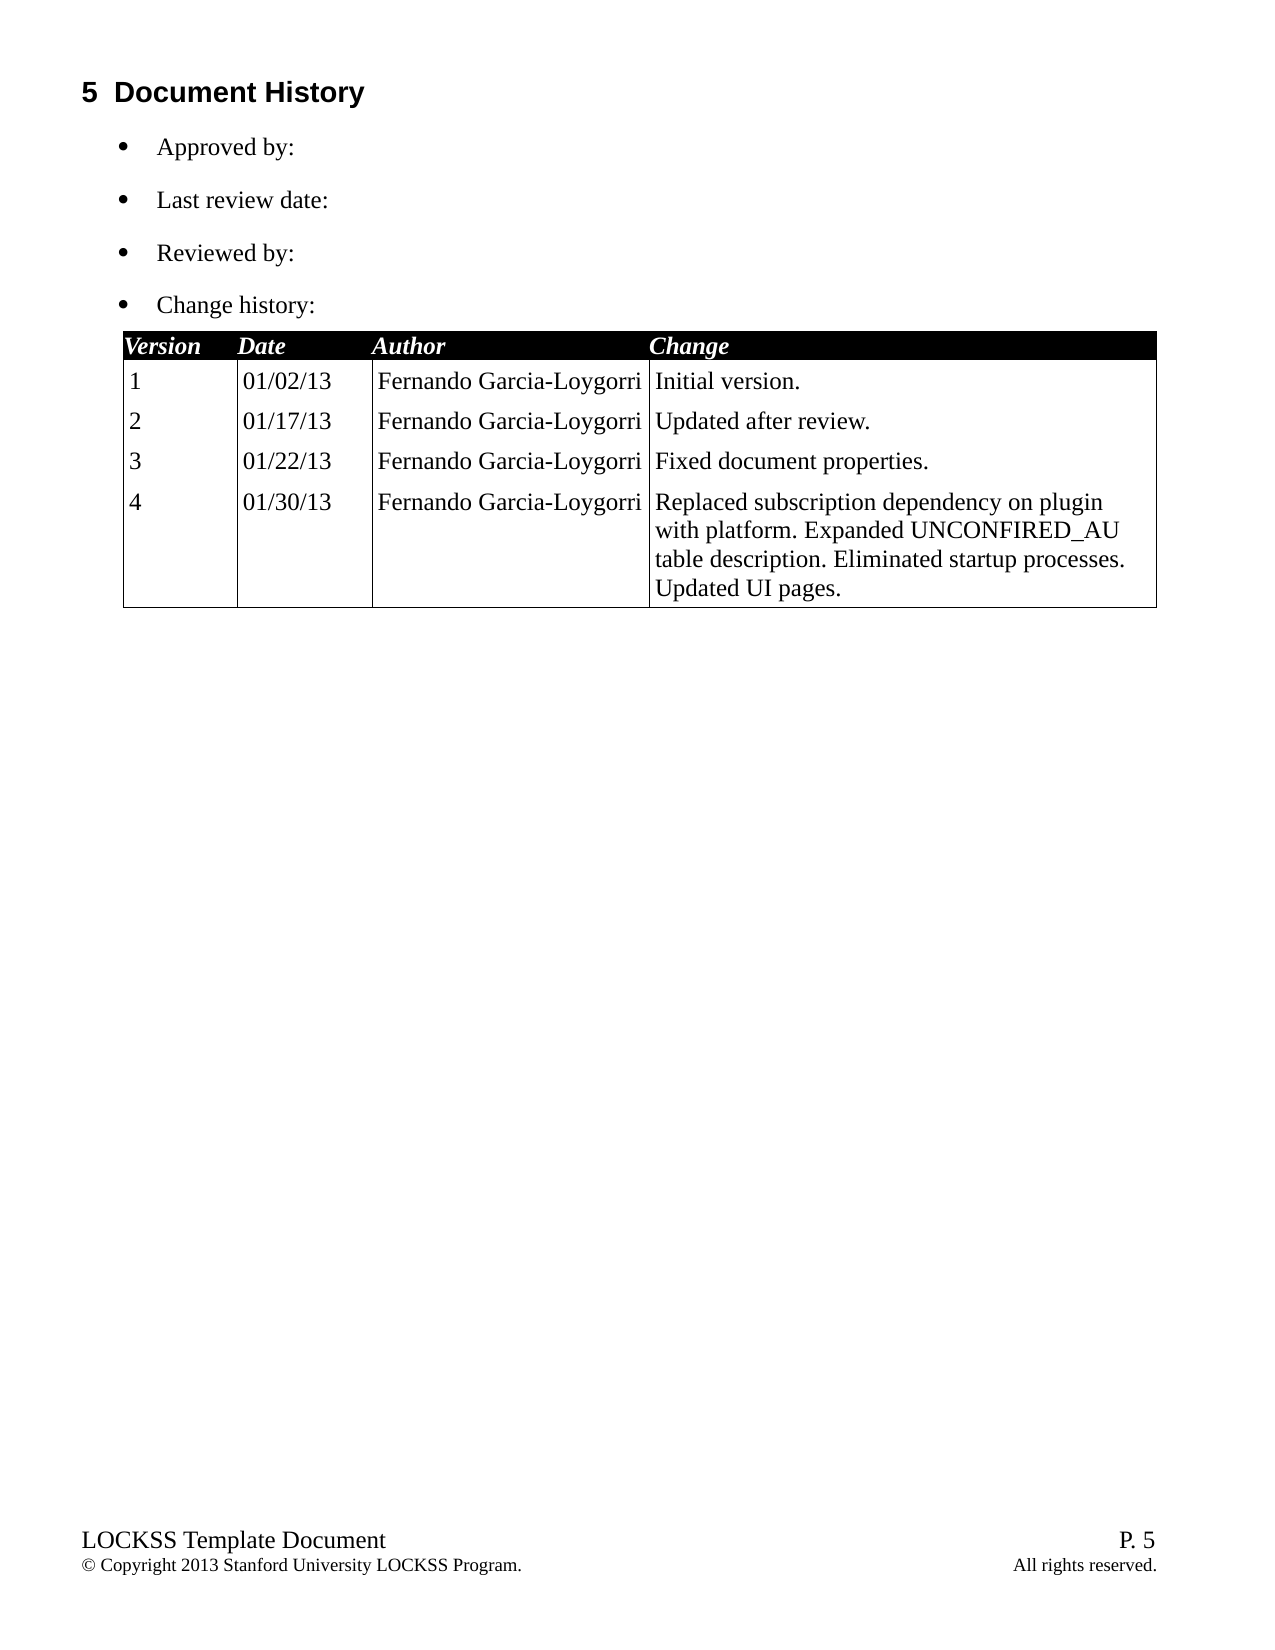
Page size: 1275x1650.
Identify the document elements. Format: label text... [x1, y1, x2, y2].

table_cell 3 [124, 441, 237, 481]
subtitle Document History [81, 75, 1157, 108]
table_cell 2 [124, 400, 237, 441]
table_cell 01/22/13 [238, 441, 372, 481]
table_header Author [372, 332, 649, 360]
table_header Change [649, 332, 1156, 360]
table_cell Initial version. [650, 360, 1156, 400]
table_cell Updated after review. [650, 400, 1156, 441]
table_cell 4 [124, 481, 237, 607]
list Approved by: [119, 132, 1157, 161]
table_cell Fernando Garcia-Loygorri [373, 441, 649, 481]
table_cell Fernando Garcia-Loygorri [373, 400, 649, 441]
table_cell Replaced subscription dependency on plugin with platform. Expanded UNCONFIRED_AU table description. Eliminated startup processes. Updated UI pages. [650, 481, 1156, 607]
list Last review date: [119, 185, 1157, 214]
list Change history: [119, 291, 1157, 319]
table_header Date [238, 332, 372, 360]
table_cell Fernando Garcia-Loygorri [373, 360, 649, 400]
table_cell 01/17/13 [238, 400, 372, 441]
table_cell 1 [124, 360, 237, 400]
list Reviewed by: [119, 238, 1157, 267]
table_cell 01/30/13 [238, 481, 372, 607]
table_cell 01/02/13 [238, 360, 372, 400]
table_cell Fixed document properties. [650, 441, 1156, 481]
table_cell Fernando Garcia-Loygorri [373, 481, 649, 607]
table_header Version [124, 332, 237, 360]
